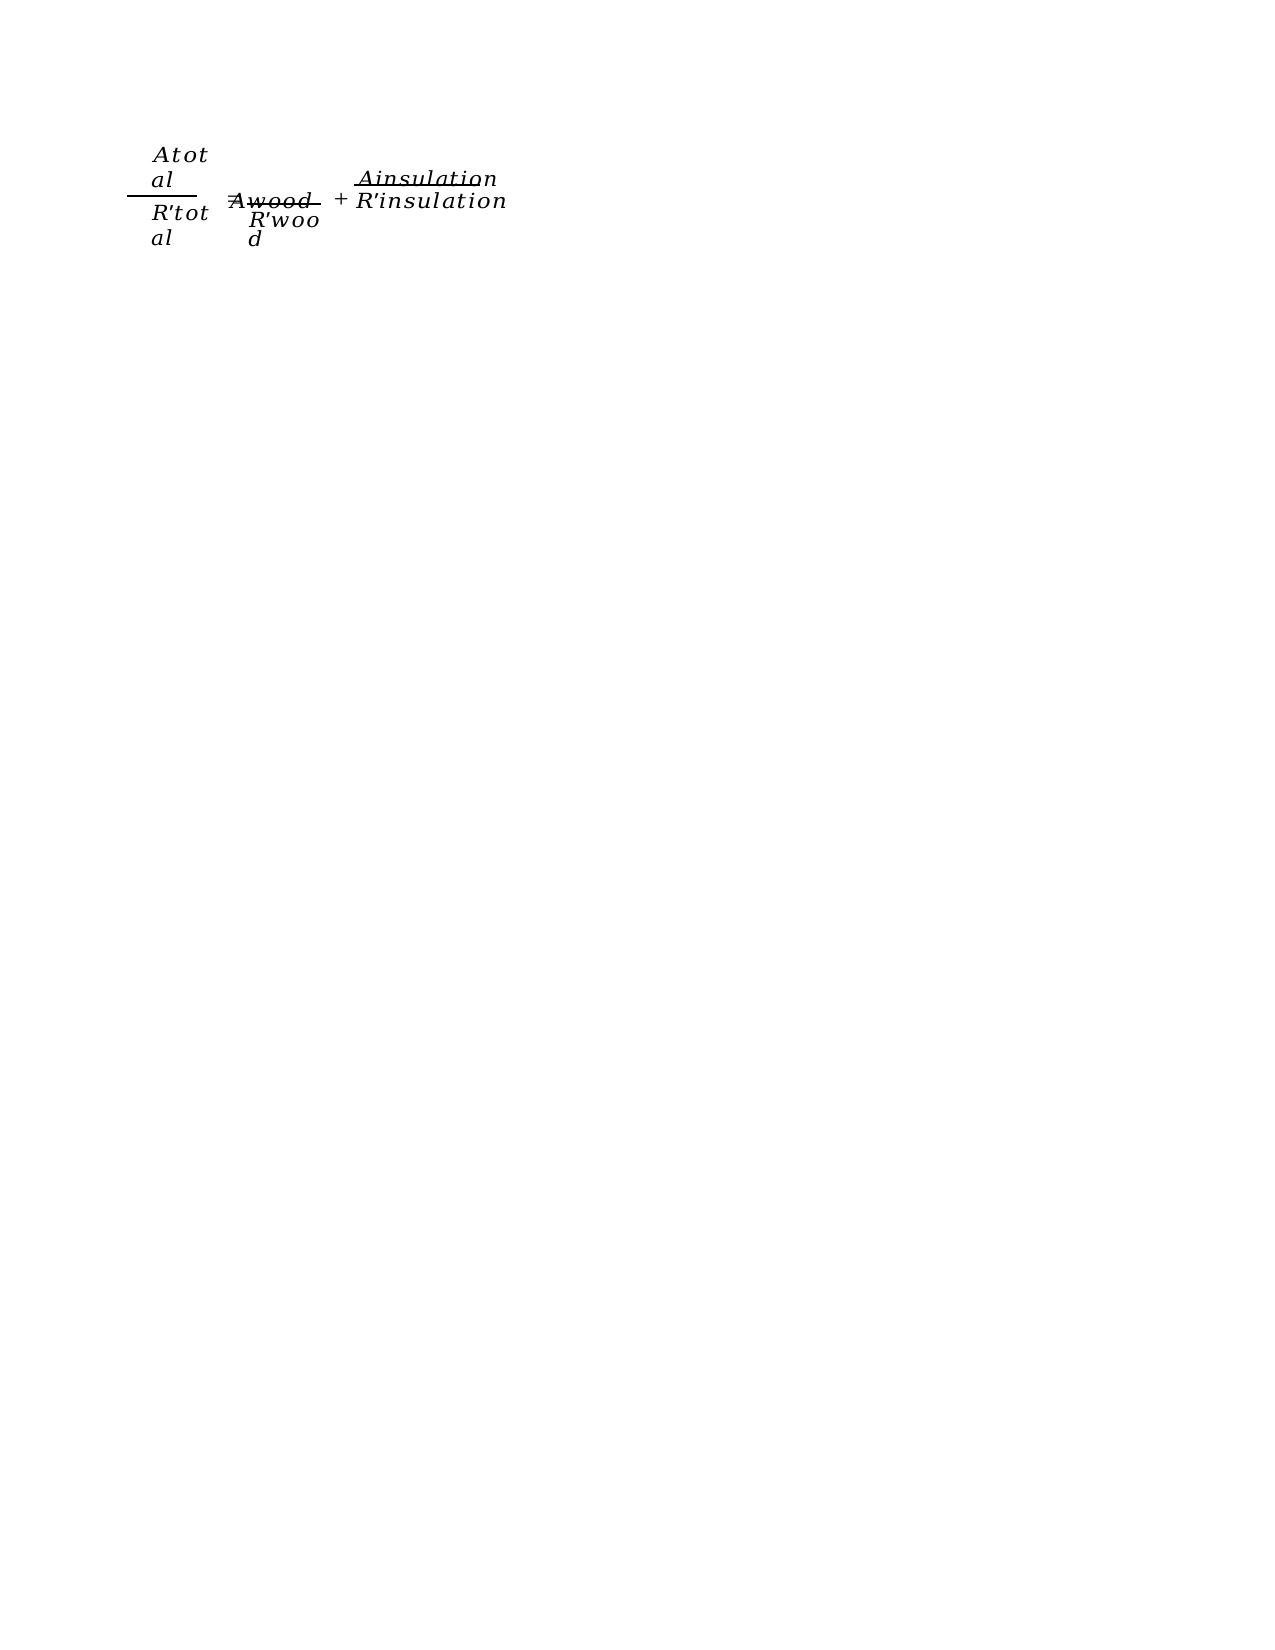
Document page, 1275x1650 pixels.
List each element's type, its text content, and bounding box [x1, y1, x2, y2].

text = 𝐴𝑤𝑜𝑜𝑑 [227, 157, 320, 212]
text 𝑅ʹ𝑡𝑜𝑡𝑎𝑙 [150, 199, 220, 249]
text 𝐴𝑡𝑜𝑡𝑎𝑙 [150, 142, 220, 192]
text 𝑅ʹ𝑤𝑜𝑜𝑑 [247, 212, 320, 251]
text + 𝐴𝑖𝑛𝑠𝑢𝑙𝑎𝑡𝑖𝑜𝑛 [333, 157, 1133, 194]
text 𝑅ʹ𝑖𝑛𝑠𝑢𝑙𝑎𝑡𝑖𝑜𝑛 [354, 194, 1133, 213]
